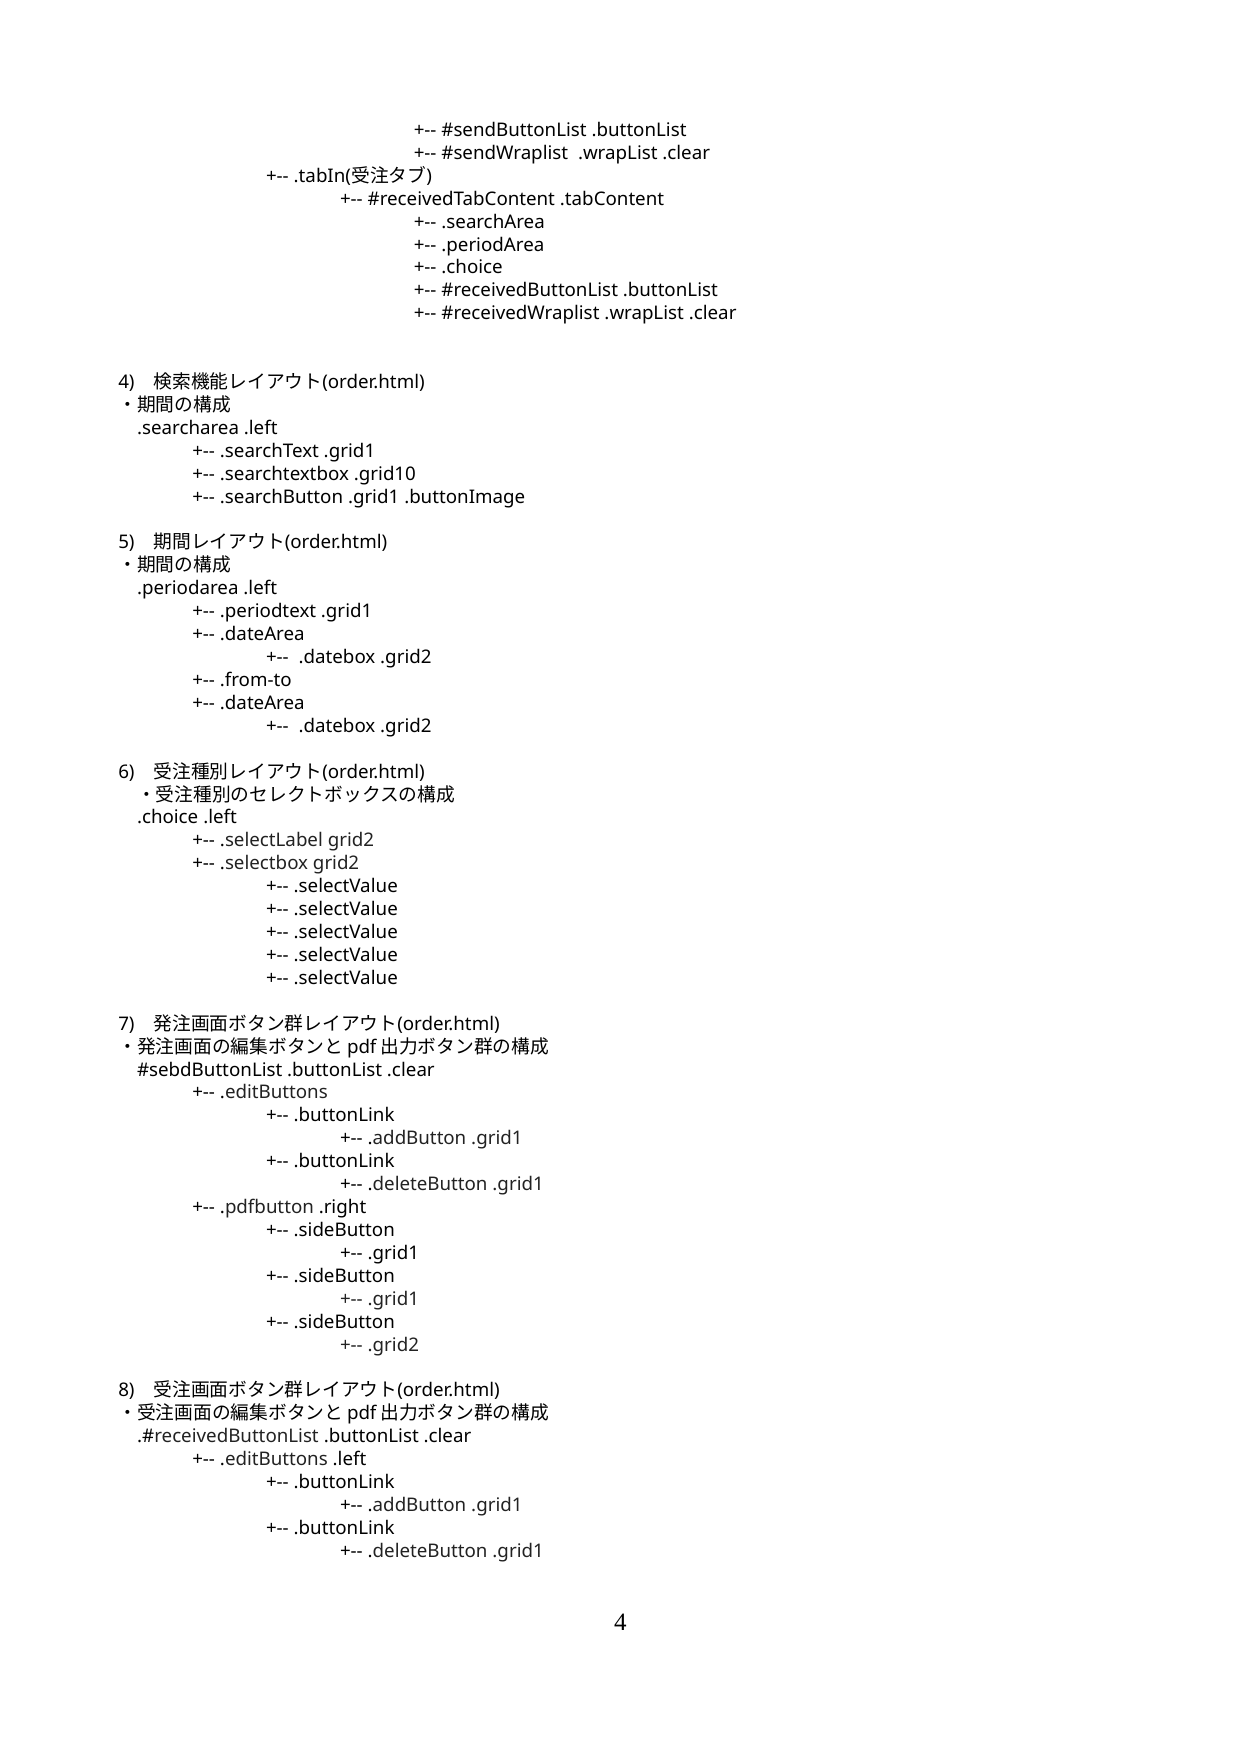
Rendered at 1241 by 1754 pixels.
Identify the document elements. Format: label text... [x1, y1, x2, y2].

text .periodarea .left [118, 576, 1122, 599]
text 6) 受注種別レイアウト(order.html) [118, 760, 1122, 783]
text +-- .sideButton [118, 1264, 1122, 1287]
text +-- .dateArea [118, 691, 1122, 714]
text +-- .datebox .grid2 [118, 714, 1122, 737]
text .searcharea .left [118, 416, 1122, 439]
text +-- .periodtext .grid1 [118, 599, 1122, 622]
text ・期間の構成 [118, 553, 1122, 576]
text ・受注画面の編集ボタンとpdf出力ボタン群の構成 [118, 1401, 1122, 1424]
text +-- .selectbox grid2 [118, 851, 1122, 874]
text 7) 発注画面ボタン群レイアウト(order.html) [118, 1012, 1122, 1035]
text +-- .selectValue [118, 943, 1122, 966]
text +-- .buttonLink [118, 1470, 1122, 1493]
text +-- .selectValue [118, 897, 1122, 920]
text +-- .datebox .grid2 [118, 645, 1122, 668]
text 4) 検索機能レイアウト(order.html) [118, 370, 1122, 393]
text ・受注種別のセレクトボックスの構成 [118, 783, 1122, 806]
text +-- .editButtons .left [118, 1447, 1122, 1470]
text 8) 受注画面ボタン群レイアウト(order.html) [118, 1378, 1122, 1401]
text +-- .searchText .grid1 [118, 439, 1122, 462]
text +-- .periodArea [118, 233, 1122, 256]
text +-- .searchButton .grid1 .buttonImage [118, 485, 1122, 508]
text +-- .grid1 [118, 1241, 1122, 1264]
text +-- .selectValue [118, 920, 1122, 943]
text +-- .addButton .grid1 [118, 1493, 1122, 1516]
text +-- .sideButton [118, 1218, 1122, 1241]
text +-- .editButtons [118, 1081, 1122, 1103]
text +-- #receivedTabContent .tabContent [118, 187, 1122, 210]
text +-- .choice [118, 256, 1122, 278]
text +-- .selectValue [118, 874, 1122, 897]
text +-- .searchtextbox .grid10 [118, 462, 1122, 485]
text +-- .grid2 [118, 1333, 1122, 1356]
text +-- .buttonLink [118, 1149, 1122, 1172]
text +-- #sendButtonList .buttonList [118, 118, 1122, 141]
text +-- .addButton .grid1 [118, 1126, 1122, 1149]
text +-- .deleteButton .grid1 [118, 1172, 1122, 1195]
text +-- .searchArea [118, 210, 1122, 233]
text +-- .selectValue [118, 966, 1122, 989]
text +-- #receivedWraplist .wrapList .clear [118, 301, 1122, 324]
text +-- .sideButton [118, 1310, 1122, 1333]
text +-- .deleteButton .grid1 [118, 1539, 1122, 1562]
text .choice .left [118, 806, 1122, 828]
text +-- .tabIn(受注タブ) [118, 164, 1122, 187]
text .#receivedButtonList .buttonList .clear [118, 1424, 1122, 1447]
text +-- .grid1 [118, 1287, 1122, 1310]
text +-- .dateArea [118, 622, 1122, 645]
text +-- .selectLabel grid2 [118, 828, 1122, 851]
text +-- .from-to [118, 668, 1122, 691]
text +-- .buttonLink [118, 1103, 1122, 1126]
text #sebdButtonList .buttonList .clear [118, 1058, 1122, 1081]
text +-- .pdfbutton .right [118, 1195, 1122, 1218]
text +-- #sendWraplist .wrapList .clear [118, 141, 1122, 164]
text +-- #receivedButtonList .buttonList [118, 278, 1122, 301]
text ・期間の構成 [118, 393, 1122, 416]
text +-- .buttonLink [118, 1516, 1122, 1539]
text ・発注画面の編集ボタンとpdf出力ボタン群の構成 [118, 1035, 1122, 1058]
text 5) 期間レイアウト(order.html) [118, 531, 1122, 553]
